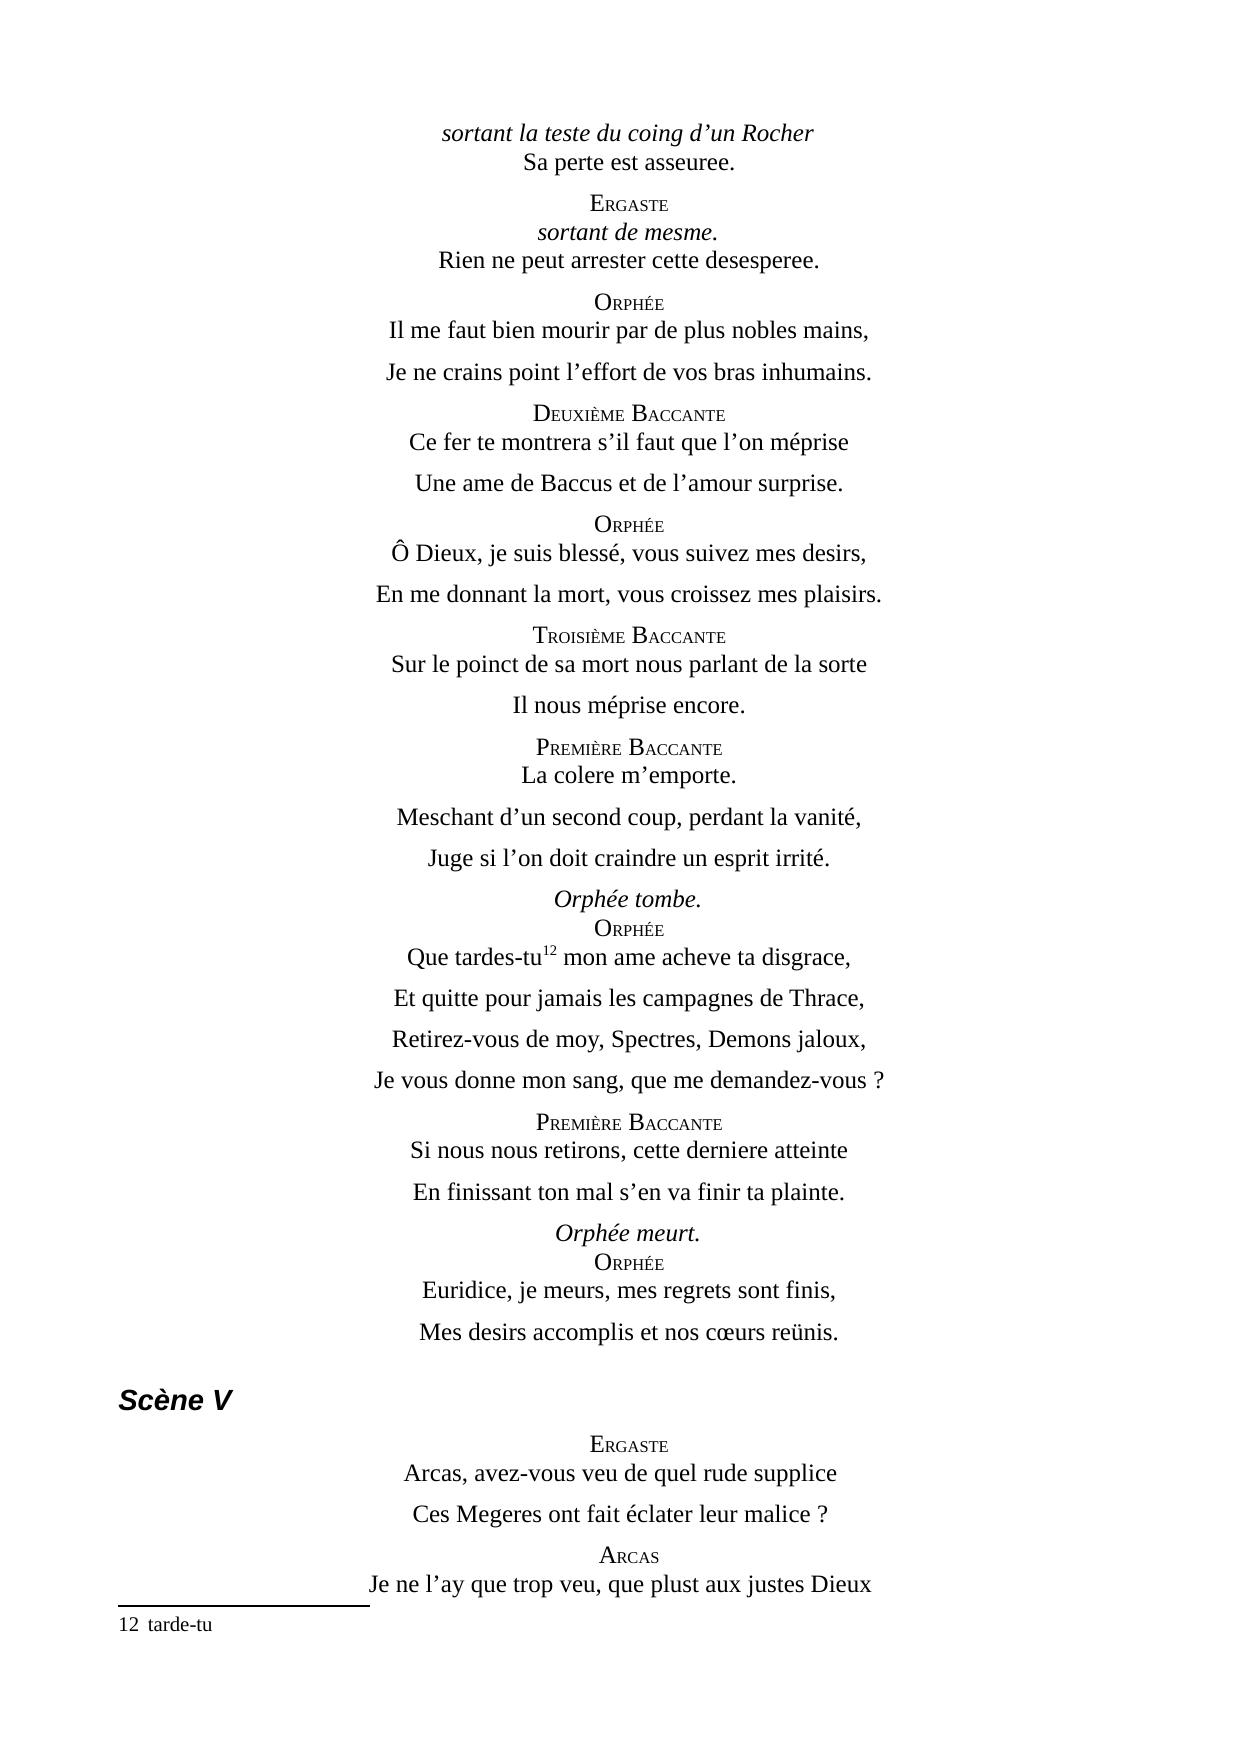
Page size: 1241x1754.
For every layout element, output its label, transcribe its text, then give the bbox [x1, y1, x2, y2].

text Arcas [118, 1540, 1122, 1569]
text Meschant d’un second coup, perdant la vanité, [118, 802, 1122, 831]
text Arcas, avez-vous veu de quel rude supplice [118, 1458, 1122, 1487]
text Ce fer te montrera s’il faut que l’on méprise [118, 427, 1122, 456]
text Troisième Baccante [118, 621, 1122, 649]
text Sa perte est asseuree. [118, 147, 1122, 176]
text Ergaste [118, 1429, 1122, 1458]
text Il me faut bien mourir par de plus nobles mains, [118, 316, 1122, 344]
text Si nous nous retirons, cette derniere atteinte [118, 1136, 1122, 1164]
text sortant la teste du coing d’un Rocher [118, 118, 1122, 147]
text La colere m’emporte. [118, 761, 1122, 789]
text Orphée [118, 913, 1122, 942]
text Que tardes-tu mon ame acheve ta disgrace, [118, 942, 1122, 971]
text Euridice, je meurs, mes regrets sont finis, [118, 1276, 1122, 1304]
text sortant de mesme. [118, 217, 1122, 246]
text Orphée tombe. [118, 884, 1122, 913]
text tarde-tu [118, 1612, 1122, 1636]
text Juge si l’on doit craindre un esprit irrité. [118, 843, 1122, 872]
text Je ne crains point l’effort de vos bras inhumains. [118, 357, 1122, 386]
text Je ne l’ay que trop veu, que plust aux justes Dieux [118, 1569, 1122, 1598]
text Je vous donne mon sang, que me demandez-vous ? [118, 1066, 1122, 1094]
text Retirez-vous de moy, Spectres, Demons jaloux, [118, 1024, 1122, 1053]
text Ergaste [118, 188, 1122, 217]
text Sur le poinct de sa mort nous parlant de la sorte [118, 649, 1122, 678]
text Première Baccante [118, 1107, 1122, 1136]
text Première Baccante [118, 732, 1122, 761]
text Orphée [118, 509, 1122, 538]
text En finissant ton mal s’en va finir ta plainte. [118, 1177, 1122, 1206]
text Deuxième Baccante [118, 398, 1122, 427]
text Il nous méprise encore. [118, 691, 1122, 719]
text Orphée [118, 1247, 1122, 1276]
text Et quitte pour jamais les campagnes de Thrace, [118, 983, 1122, 1012]
text En me donnant la mort, vous croissez mes plaisirs. [118, 579, 1122, 608]
text Ces Megeres ont fait éclater leur malice ? [118, 1499, 1122, 1528]
text Une ame de Baccus et de l’amour surprise. [118, 468, 1122, 497]
text Orphée [118, 287, 1122, 316]
subtitle Scène V [118, 1383, 1122, 1417]
text Ô Dieux, je suis blessé, vous suivez mes desirs, [118, 538, 1122, 567]
text Mes desirs accomplis et nos cœurs reünis. [118, 1317, 1122, 1346]
text Rien ne peut arrester cette desesperee. [118, 246, 1122, 274]
text Orphée meurt. [118, 1218, 1122, 1247]
